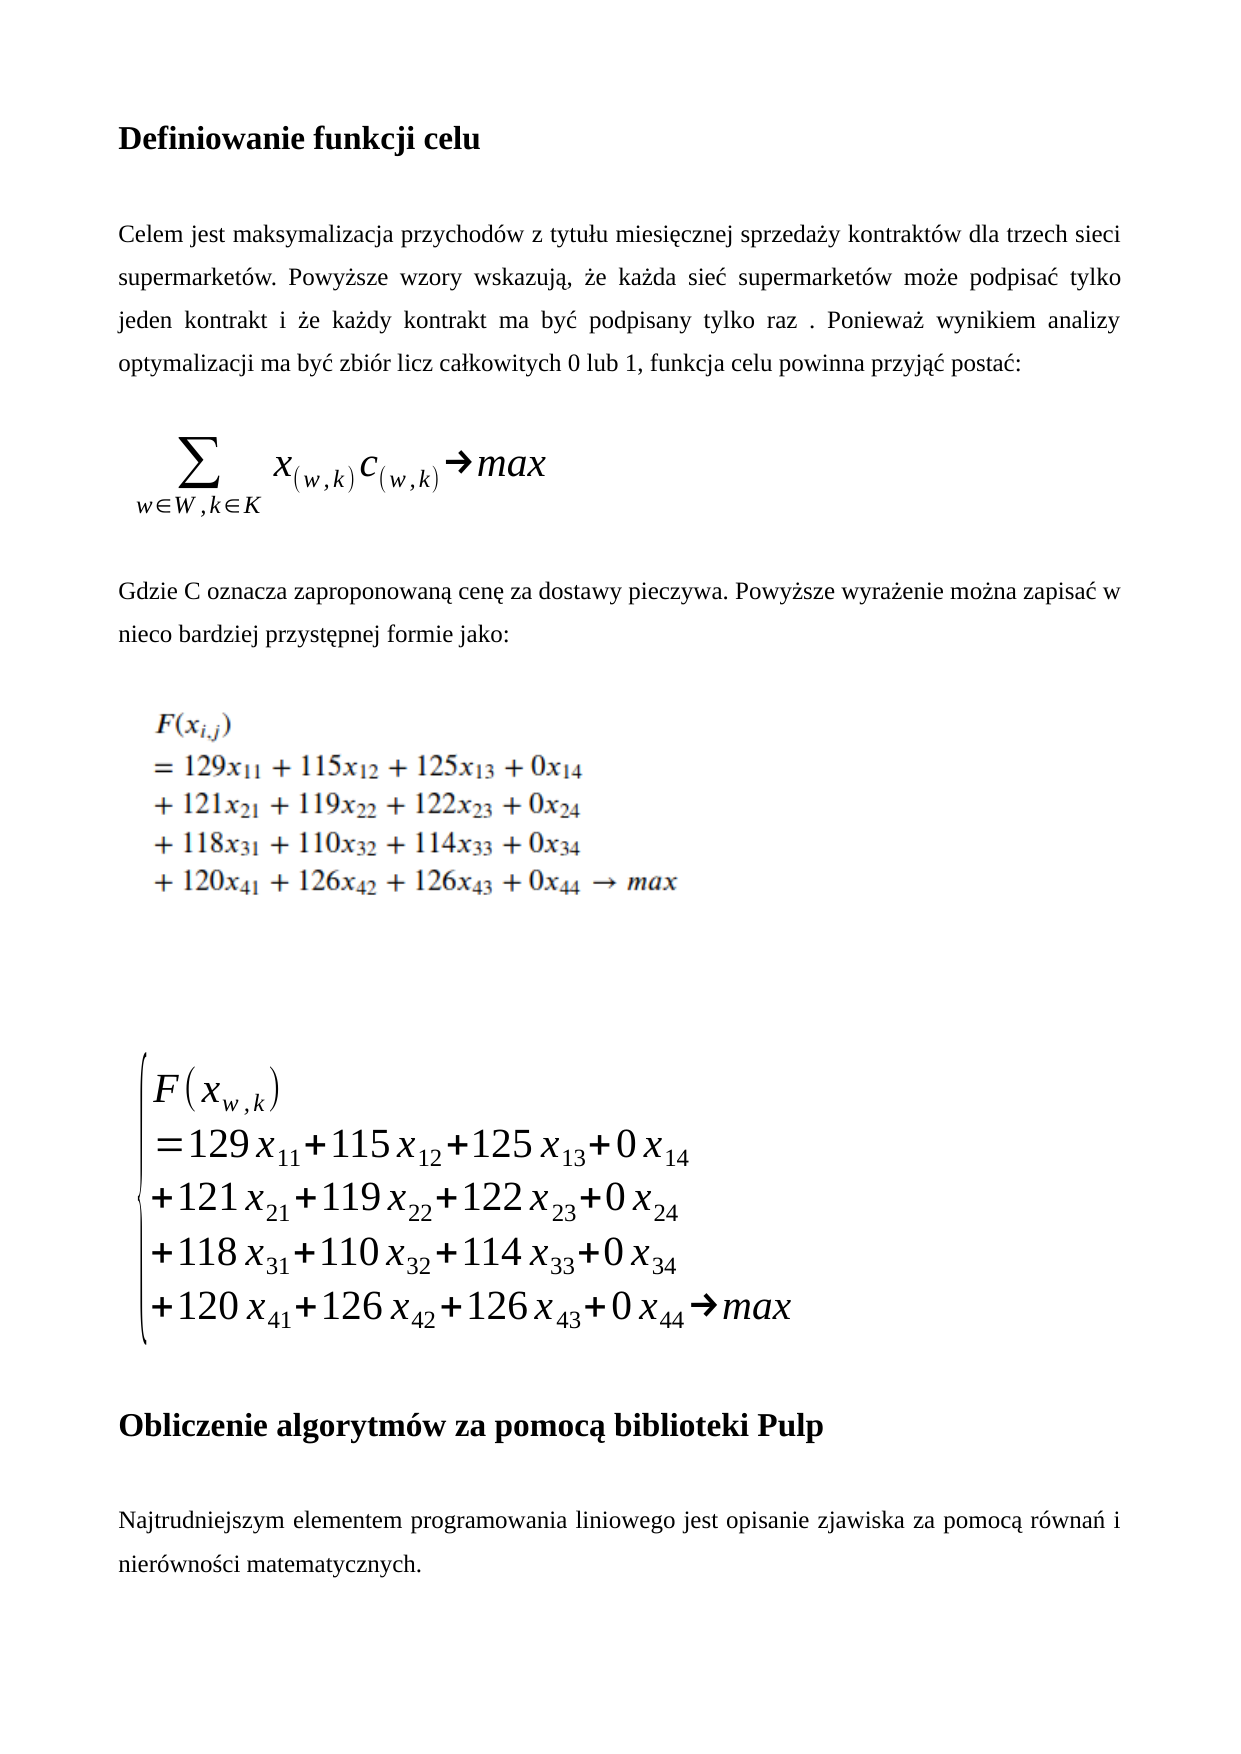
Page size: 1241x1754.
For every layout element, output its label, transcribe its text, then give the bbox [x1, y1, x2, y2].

text Obliczenie algorytmów za pomocą biblioteki Pulp [118, 1405, 1122, 1443]
text Definiowanie funkcji celu [118, 118, 1122, 156]
text Celem jest maksymalizacja przychodów z tytułu miesięcznej sprzedaży kontraktów dla trzech sieci supermarketów. Powyższe wzory wskazują, że każda sieć supermarketów może podpisać tylko jeden kontrakt i że każdy kontrakt ma być podpisany tylko raz . Ponieważ wynikiem analizy optymalizacji ma być zbiór licz całkowitych 0 lub 1, funkcja celu powinna przyjąć postać: [118, 219, 1122, 377]
text Najtrudniejszym elementem programowania liniowego jest opisanie zjawiska za pomocą równań i nierówności matematycznych. [118, 1506, 1122, 1577]
text Gdzie C oznacza zaproponowaną cenę za dostawy pieczywa. Powyższe wyrażenie można zapisać w nieco bardziej przystępnej formie jako: [118, 576, 1122, 648]
picture [118, 705, 761, 906]
